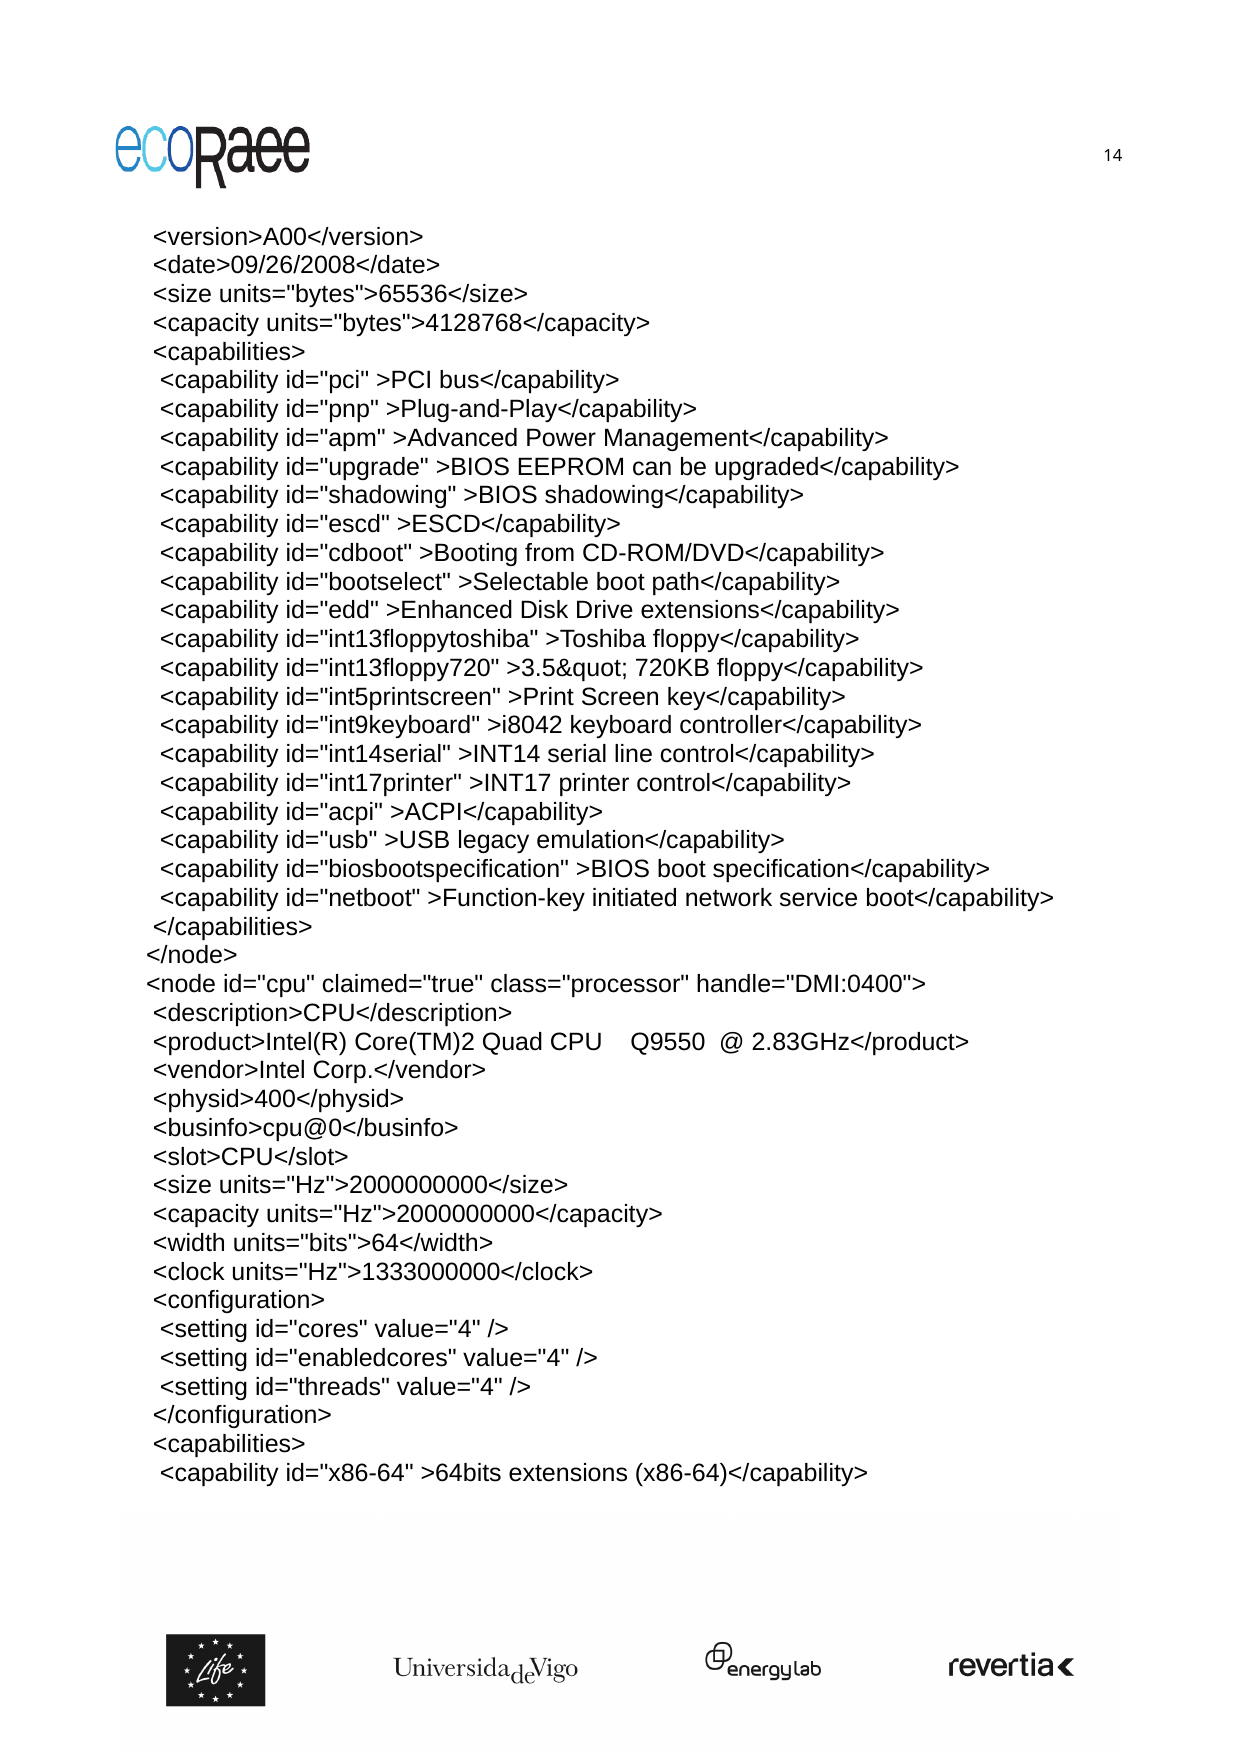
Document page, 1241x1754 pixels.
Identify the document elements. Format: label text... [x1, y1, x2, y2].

picture [114, 124, 311, 190]
text <version>A00</version> <date>09/26/2008</date> <size units="bytes">65536</size> <capacity units="bytes">4128768</capacity> <capabilities> <capability id="pci" >PCI bus</capability> <capability id="pnp" >Plug-and-Play</capability> <capability id="apm" >Advanced Power Management</capability> <capability id="upgrade" >BIOS EEPROM can be upgraded</capability> <capability id="shadowing" >BIOS shadowing</capability> <capability id="escd" >ESCD</capability> <capability id="cdboot" >Booting from CD-ROM/DVD</capability> <capability id="bootselect" >Selectable boot path</capability> <capability id="edd" >Enhanced Disk Drive extensions</capability> <capability id="int13floppytoshiba" >Toshiba floppy</capability> <capability id="int13floppy720" >3.5&quot; 720KB floppy</capability> <capability id="int5printscreen" >Print Screen key</capability> <capability id="int9keyboard" >i8042 keyboard controller</capability> <capability id="int14serial" >INT14 serial line control</capability> <capability id="int17printer" >INT17 printer control</capability> <capability id="acpi" >ACPI</capability> <capability id="usb" >USB legacy emulation</capability> <capability id="biosbootspecification" >BIOS boot specification</capability> <capability id="netboot" >Function-key initiated network service boot</capability> </capabilities> </node> <node id="cpu" claimed="true" class="processor" handle="DMI:0400"> <description>CPU</description> <product>Intel(R) Core(TM)2 Quad CPU Q9550 @ 2.83GHz</product> <vendor>Intel Corp.</vendor> <physid>400</physid> <businfo>cpu@0</businfo> <slot>CPU</slot> <size units="Hz">2000000000</size> <capacity units="Hz">2000000000</capacity> <width units="bits">64</width> <clock units="Hz">1333000000</clock> <configuration> <setting id="cores" value="4" /> <setting id="enabledcores" value="4" /> <setting id="threads" value="4" /> </configuration> <capabilities> <capability id="x86-64" >64bits extensions (x86-64)</capability> [118, 221, 1122, 1486]
picture [118, 1514, 1123, 1754]
